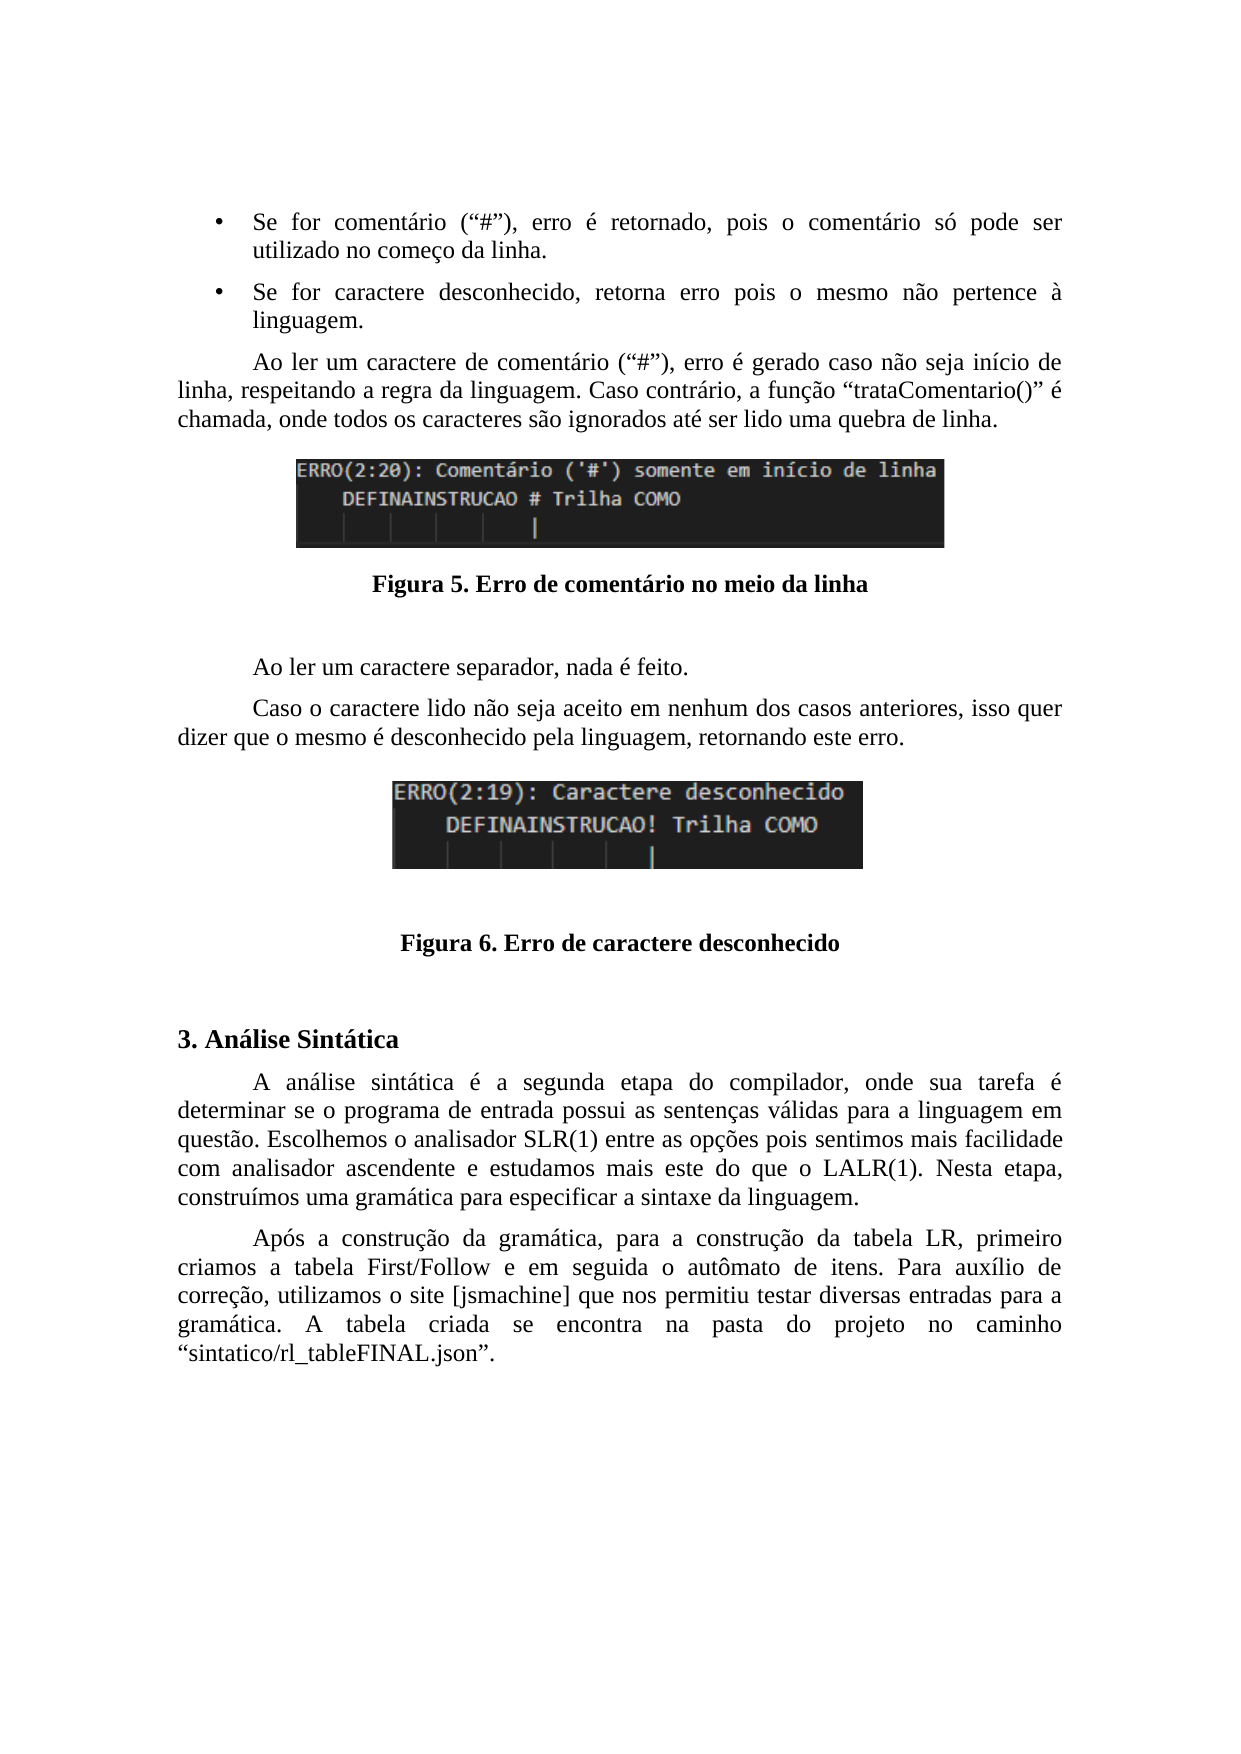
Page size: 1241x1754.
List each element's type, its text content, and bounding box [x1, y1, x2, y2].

subtitle 3. Análise Sintática [177, 1023, 1063, 1054]
text Figura 6. Erro de caractere desconhecido [177, 928, 1063, 957]
text Ao ler um caractere separador, nada é feito. [177, 652, 1063, 681]
text Caso o caractere lido não seja aceito em nenhum dos casos anteriores, isso quer dizer que o mesmo é desconhecido pela linguagem, retornando este erro. [177, 693, 1063, 751]
text Ao ler um caractere de comentário (“#”), erro é gerado caso não seja início de linha, respeitando a regra da linguagem. Caso contrário, a função “trataComentario()” é chamada, onde todos os caracteres são ignorados até ser lido uma quebra de linha. [177, 347, 1063, 433]
picture [296, 459, 945, 548]
text A análise sintática é a segunda etapa do compilador, onde sua tarefa é determinar se o programa de entrada possui as sentenças válidas para a linguagem em questão. Escolhemos o analisador SLR(1) entre as opções pois sentimos mais facilidade com analisador ascendente e estudamos mais este do que o LALR(1). Nesta etapa, construímos uma gramática para especificar a sintaxe da linguagem. [177, 1067, 1063, 1210]
list Se for caractere desconhecido, retorna erro pois o mesmo não pertence à linguagem. [215, 277, 1063, 334]
picture [392, 781, 863, 869]
list Se for comentário (“#”), erro é retornado, pois o comentário só pode ser utilizado no começo da linha. [215, 207, 1063, 264]
text Após a construção da gramática, para a construção da tabela LR, primeiro criamos a tabela First/Follow e em seguida o autômato de itens. Para auxílio de correção, utilizamos o site [jsmachine] que nos permitiu testar diversas entradas para a gramática. A tabela criada se encontra na pasta do projeto no caminho “sintatico/rl_tableFINAL.json”. [177, 1223, 1063, 1367]
text Figura 5. Erro de comentário no meio da linha [177, 569, 1063, 598]
